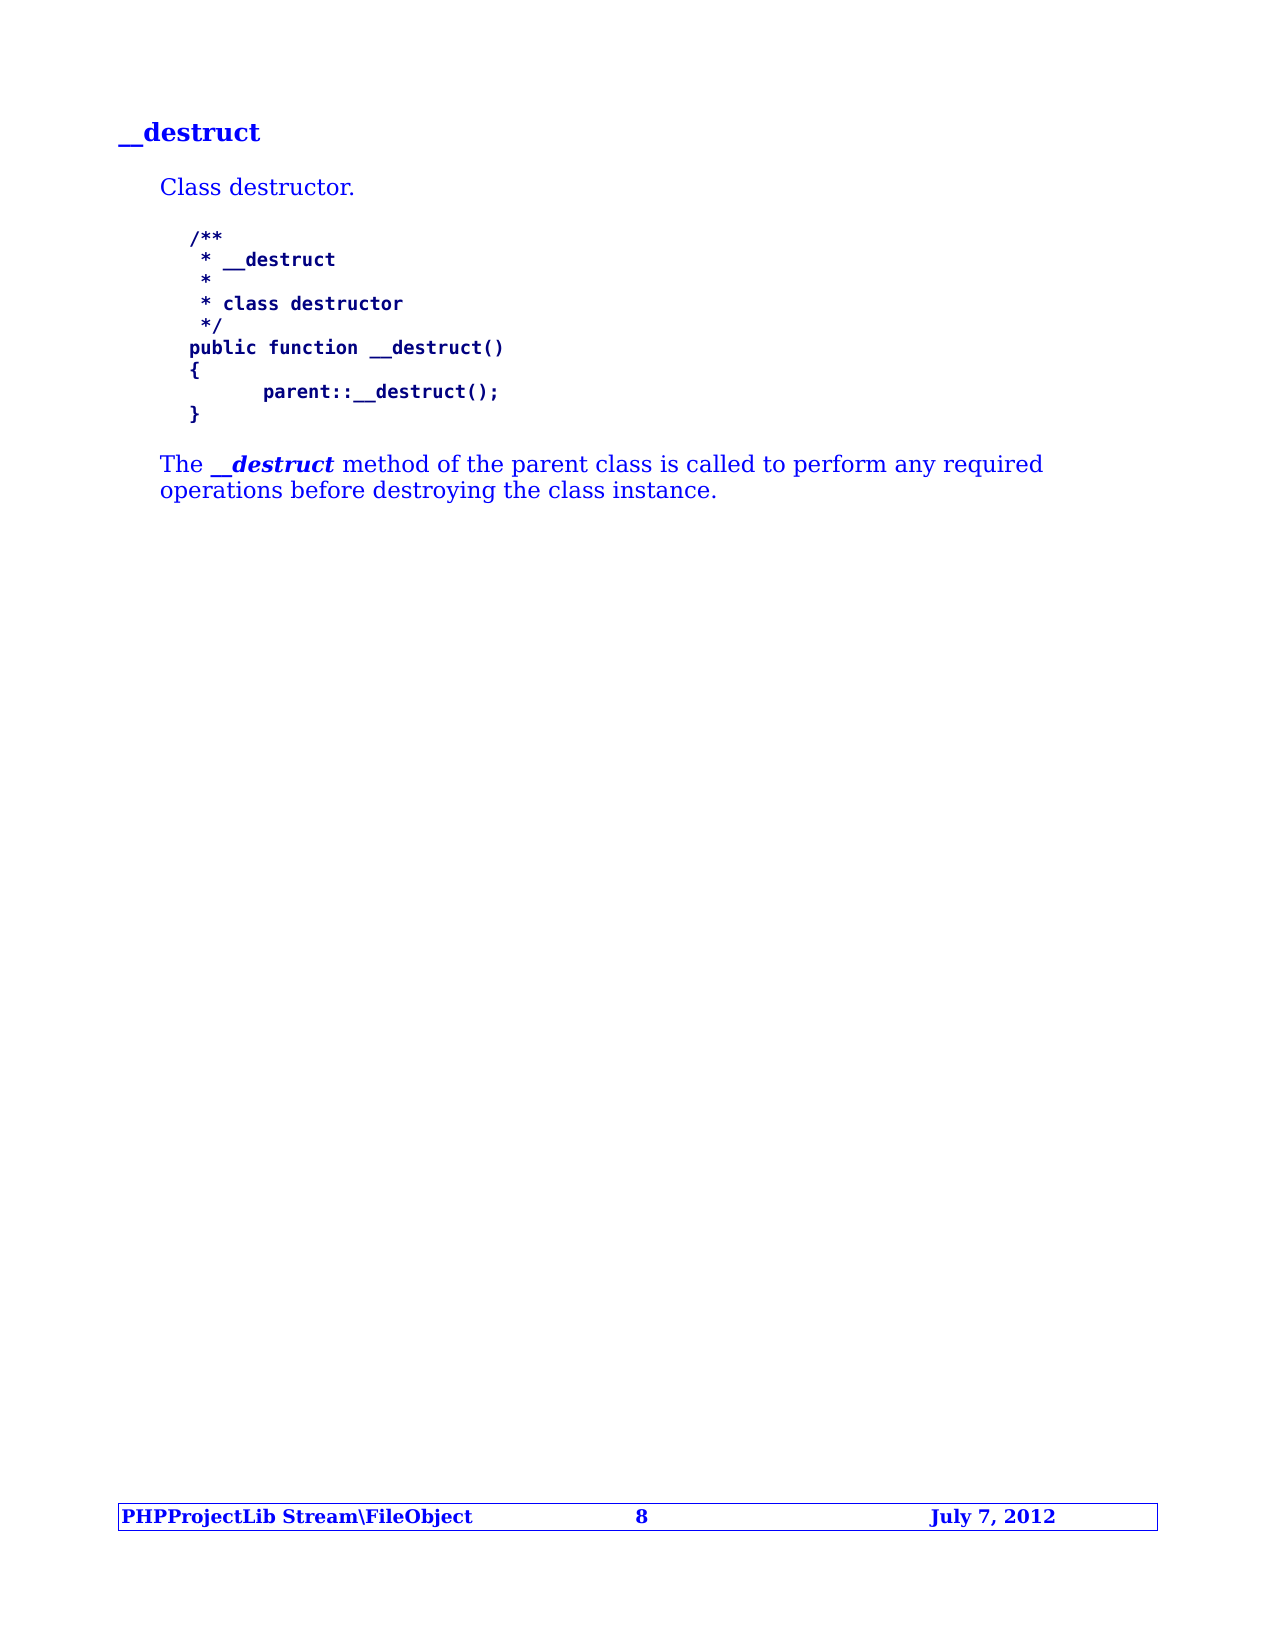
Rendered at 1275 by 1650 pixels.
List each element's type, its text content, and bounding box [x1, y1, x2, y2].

title __destruct [118, 118, 1157, 147]
list parent::__destruct(); [189, 381, 1157, 402]
list * class destructor [189, 293, 1157, 315]
text The __destruct method of the parent class is called to perform any required operations before destroying the class instance. [159, 451, 1157, 504]
list * [189, 271, 1157, 293]
list */ [189, 315, 1157, 337]
list * __destruct [189, 249, 1157, 271]
text Class destructor. [159, 174, 1157, 201]
list public function __destruct() [189, 337, 1157, 359]
list { [189, 359, 1157, 381]
list } [189, 402, 1157, 424]
list /** [189, 227, 1157, 249]
